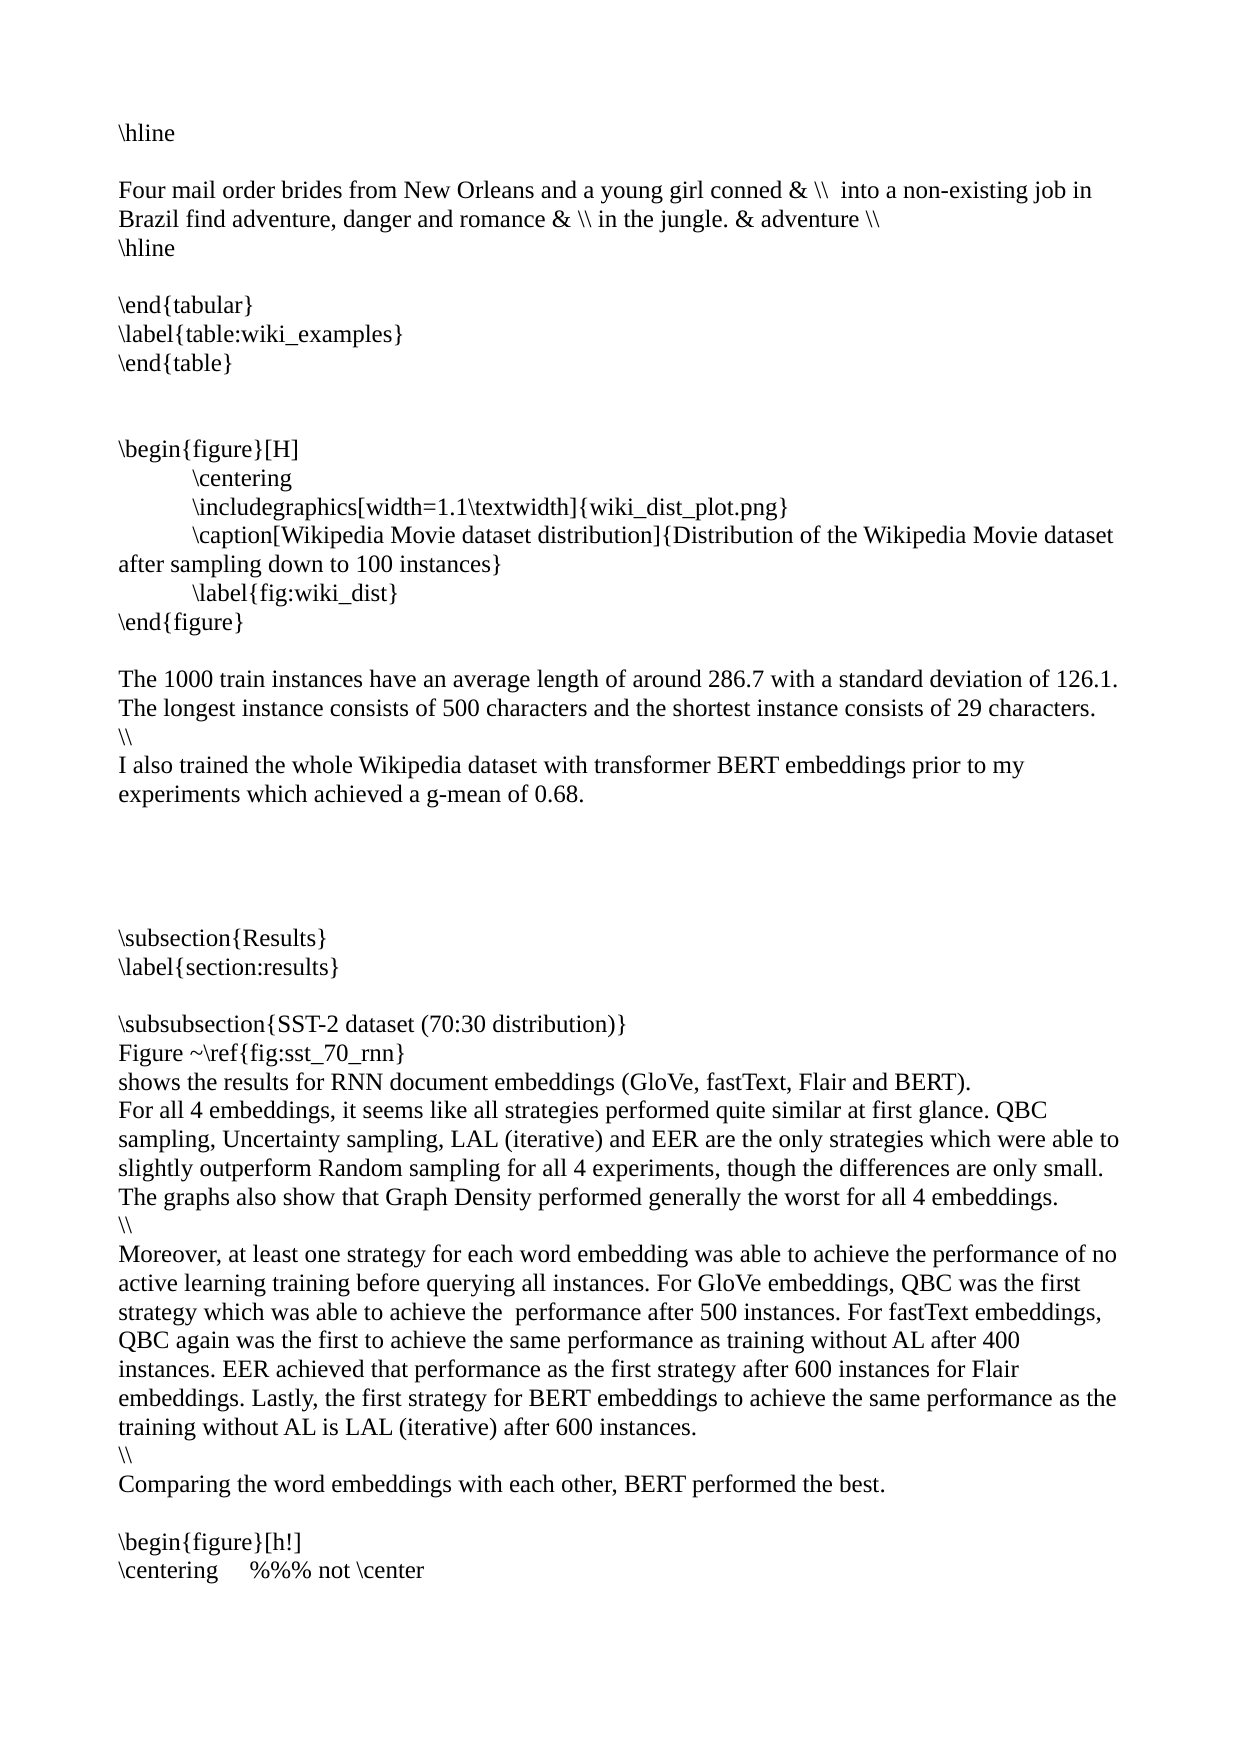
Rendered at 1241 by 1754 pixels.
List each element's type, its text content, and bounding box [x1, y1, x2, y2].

text \subsection{Results} [118, 923, 1122, 952]
text For all 4 embeddings, it seems like all strategies performed quite similar at first glance. QBC sampling, Uncertainty sampling, LAL (iterative) and EER are the only strategies which were able to slightly outperform Random sampling for all 4 experiments, though the differences are only small. The graphs also show that Graph Density performed generally the worst for all 4 embeddings. [118, 1096, 1122, 1211]
text Figure ~\ref{fig:sst_70_rnn} [118, 1038, 1122, 1067]
text I also trained the whole Wikipedia dataset with transformer BERT embeddings prior to my experiments which achieved a g-mean of 0.68. [118, 751, 1122, 808]
text \includegraphics[width=1.1\textwidth]{wiki_dist_plot.png} [118, 492, 1122, 521]
text \caption[Wikipedia Movie dataset distribution]{Distribution of the Wikipedia Movie dataset after sampling down to 100 instances} [118, 521, 1122, 578]
text \\ [118, 1441, 1122, 1469]
text Moreover, at least one strategy for each word embedding was able to achieve the performance of no active learning training before querying all instances. For GloVe embeddings, QBC was the first strategy which was able to achieve the performance after 500 instances. For fastText embeddings, QBC again was the first to achieve the same performance as training without AL after 400 instances. EER achieved that performance as the first strategy after 600 instances for Flair embeddings. Lastly, the first strategy for BERT embeddings to achieve the same performance as the training without AL is LAL (iterative) after 600 instances. [118, 1239, 1122, 1441]
text \centering %%% not \center [118, 1556, 1122, 1584]
text \label{section:results} [118, 952, 1122, 981]
text The 1000 train instances have an average length of around 286.7 with a standard deviation of 126.1. The longest instance consists of 500 characters and the shortest instance consists of 29 characters. [118, 664, 1122, 722]
text \begin{figure}[H] [118, 434, 1122, 463]
text \subsubsection{SST-2 dataset (70:30 distribution)} [118, 1009, 1122, 1038]
text \begin{figure}[h!] [118, 1527, 1122, 1556]
text Four mail order brides from New Orleans and a young girl conned & \\ into a non-existing job in Brazil find adventure, danger and romance & \\ in the jungle. & adventure \\ [118, 176, 1122, 233]
text \label{fig:wiki_dist} [118, 578, 1122, 607]
text \hline [118, 118, 1122, 147]
text \centering [118, 463, 1122, 492]
text \end{table} [118, 348, 1122, 377]
text Comparing the word embeddings with each other, BERT performed the best. [118, 1469, 1122, 1498]
text \hline [118, 233, 1122, 262]
text shows the results for RNN document embeddings (GloVe, fastText, Flair and BERT). [118, 1067, 1122, 1096]
text \end{tabular} [118, 291, 1122, 319]
text \\ [118, 1211, 1122, 1239]
text \\ [118, 722, 1122, 751]
text \label{table:wiki_examples} [118, 319, 1122, 348]
text \end{figure} [118, 607, 1122, 636]
